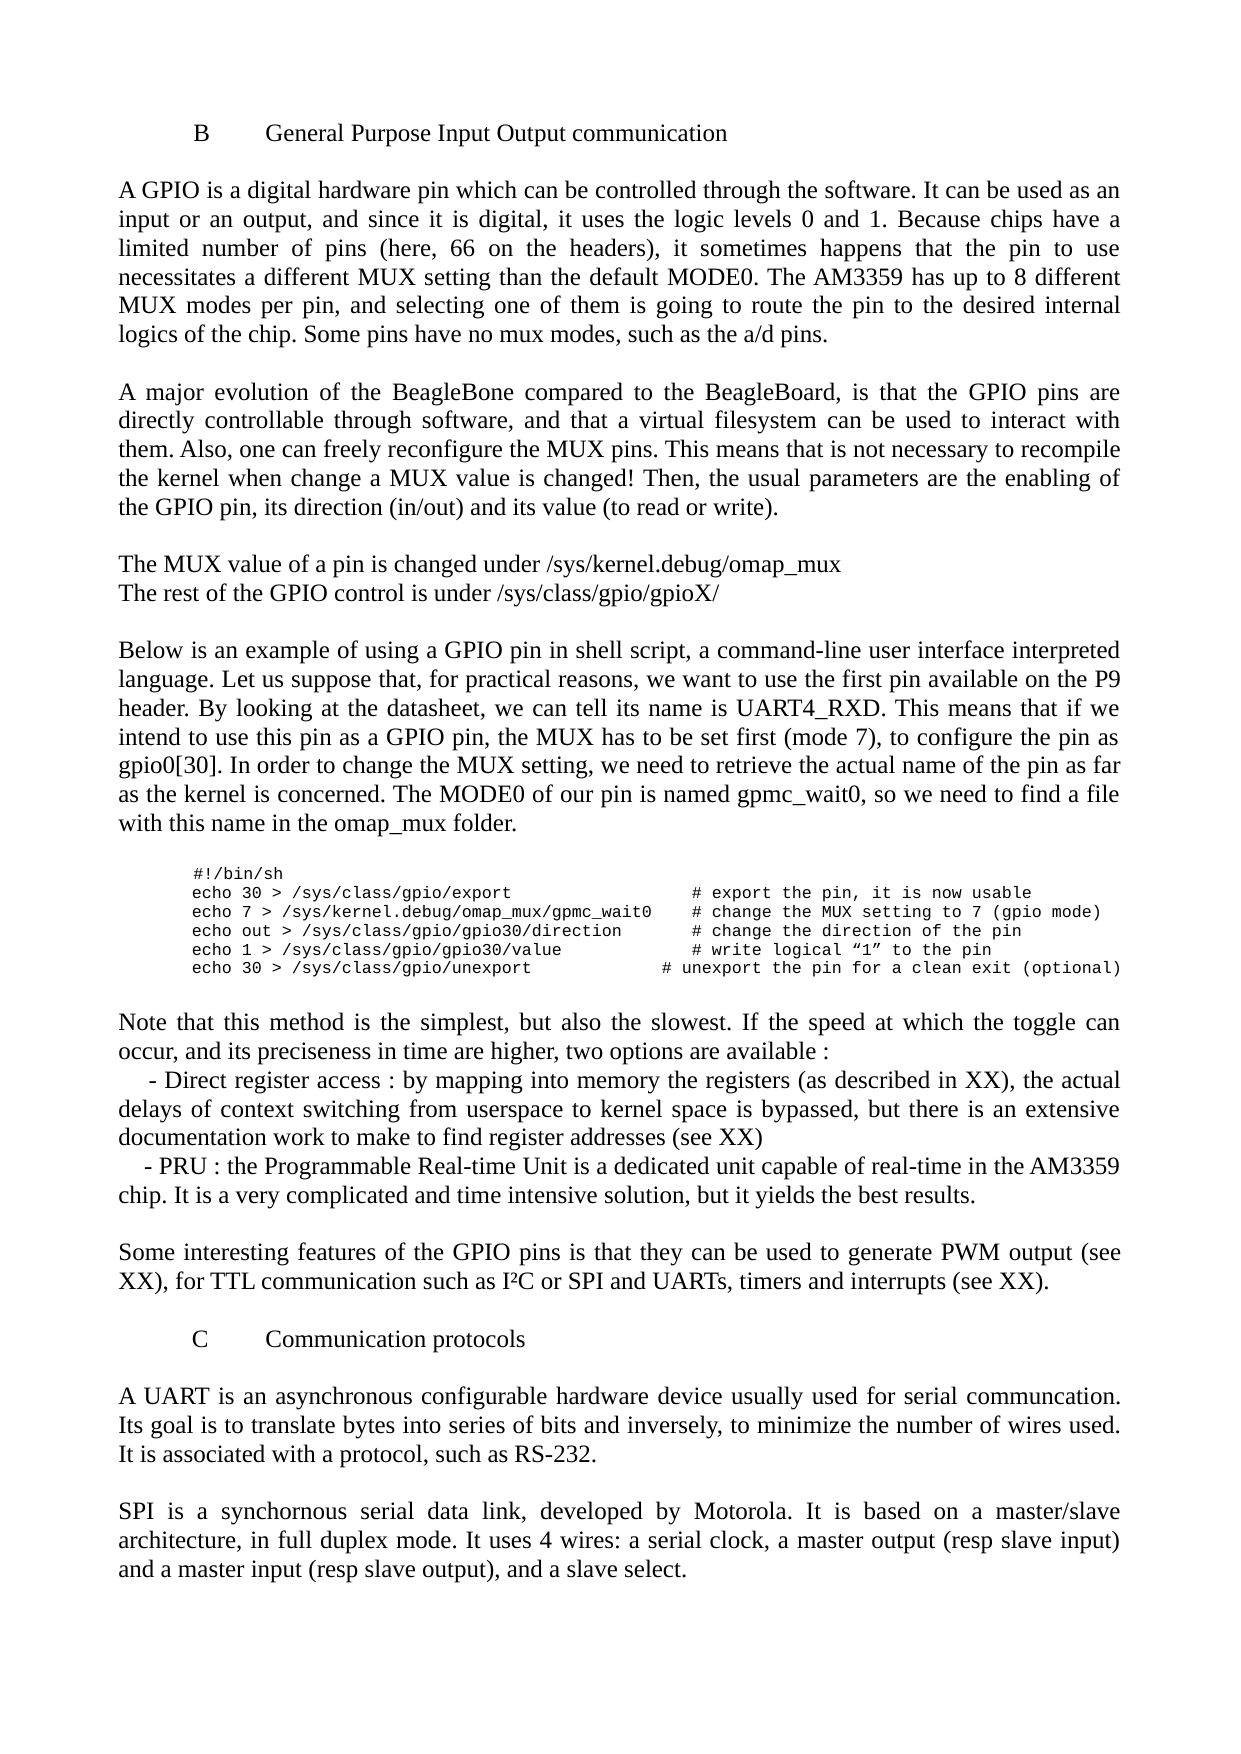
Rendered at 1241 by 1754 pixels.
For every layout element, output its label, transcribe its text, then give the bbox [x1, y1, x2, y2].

text Below is an example of using a GPIO pin in shell script, a command-line user interface interpreted language. Let us suppose that, for practical reasons, we want to use the first pin available on the P9 header. By looking at the datasheet, we can tell its name is UART4_RXD. This means that if we intend to use this pin as a GPIO pin, the MUX has to be set first (mode 7), to configure the pin as gpio0[30]. In order to change the MUX setting, we need to retrieve the actual name of the pin as far as the kernel is concerned. The MODE0 of our pin is named gpmc_wait0, so we need to find a file with this name in the omap_mux folder. [118, 636, 1122, 837]
text echo 30 > /sys/class/gpio/export # export the pin, it is now usable [118, 884, 1122, 903]
text A GPIO is a digital hardware pin which can be controlled through the software. It can be used as an input or an output, and since it is digital, it uses the logic levels 0 and 1. Because chips have a limited number of pins (here, 66 on the headers), it sometimes happens that the pin to use necessitates a different MUX setting than the default MODE0. The AM3359 has up to 8 different MUX modes per pin, and selecting one of them is going to route the pin to the desired internal logics of the chip. Some pins have no mux modes, such as the a/d pins. [118, 176, 1122, 348]
text A UART is an asynchronous configurable hardware device usually used for serial communcation. Its goal is to translate bytes into series of bits and inversely, to minimize the number of wires used. It is associated with a protocol, such as RS-232. [118, 1381, 1122, 1467]
text echo out > /sys/class/gpio/gpio30/direction # change the direction of the pin [118, 922, 1122, 941]
text B General Purpose Input Output communication [118, 118, 1122, 147]
text - PRU : the Programmable Real-time Unit is a dedicated unit capable of real-time in the AM3359 chip. It is a very complicated and time intensive solution, but it yields the best results. [118, 1151, 1122, 1209]
text - Direct register access : by mapping into memory the registers (as described in XX), the actual delays of context switching from userspace to kernel space is bypassed, but there is an extensive documentation work to make to find register addresses (see XX) [118, 1065, 1122, 1151]
text The MUX value of a pin is changed under /sys/kernel.debug/omap_mux [118, 549, 1122, 578]
text echo 30 > /sys/class/gpio/unexport # unexport the pin for a clean exit (optional) [118, 960, 1122, 979]
text #!/bin/sh [193, 866, 1122, 884]
text echo 7 > /sys/kernel.debug/omap_mux/gpmc_wait0 # change the MUX setting to 7 (gpio mode) [118, 903, 1122, 922]
text Some interesting features of the GPIO pins is that they can be used to generate PWM output (see XX), for TTL communication such as I²C or SPI and UARTs, timers and interrupts (see XX). [118, 1237, 1122, 1295]
text C Communication protocols [118, 1324, 1122, 1352]
text SPI is a synchornous serial data link, developed by Motorola. It is based on a master/slave architecture, in full duplex mode. It uses 4 wires: a serial clock, a master output (resp slave input) and a master input (resp slave output), and a slave select. [118, 1496, 1122, 1582]
text The rest of the GPIO control is under /sys/class/gpio/gpioX/ [118, 578, 1122, 607]
text A major evolution of the BeagleBone compared to the BeagleBoard, is that the GPIO pins are directly controllable through software, and that a virtual filesystem can be used to interact with them. Also, one can freely reconfigure the MUX pins. This means that is not necessary to recompile the kernel when change a MUX value is changed! Then, the usual parameters are the enabling of the GPIO pin, its direction (in/out) and its value (to read or write). [118, 377, 1122, 521]
text echo 1 > /sys/class/gpio/gpio30/value # write logical “1” to the pin [118, 941, 1122, 960]
text Note that this method is the simplest, but also the slowest. If the speed at which the toggle can occur, and its preciseness in time are higher, two options are available : [118, 1007, 1122, 1065]
